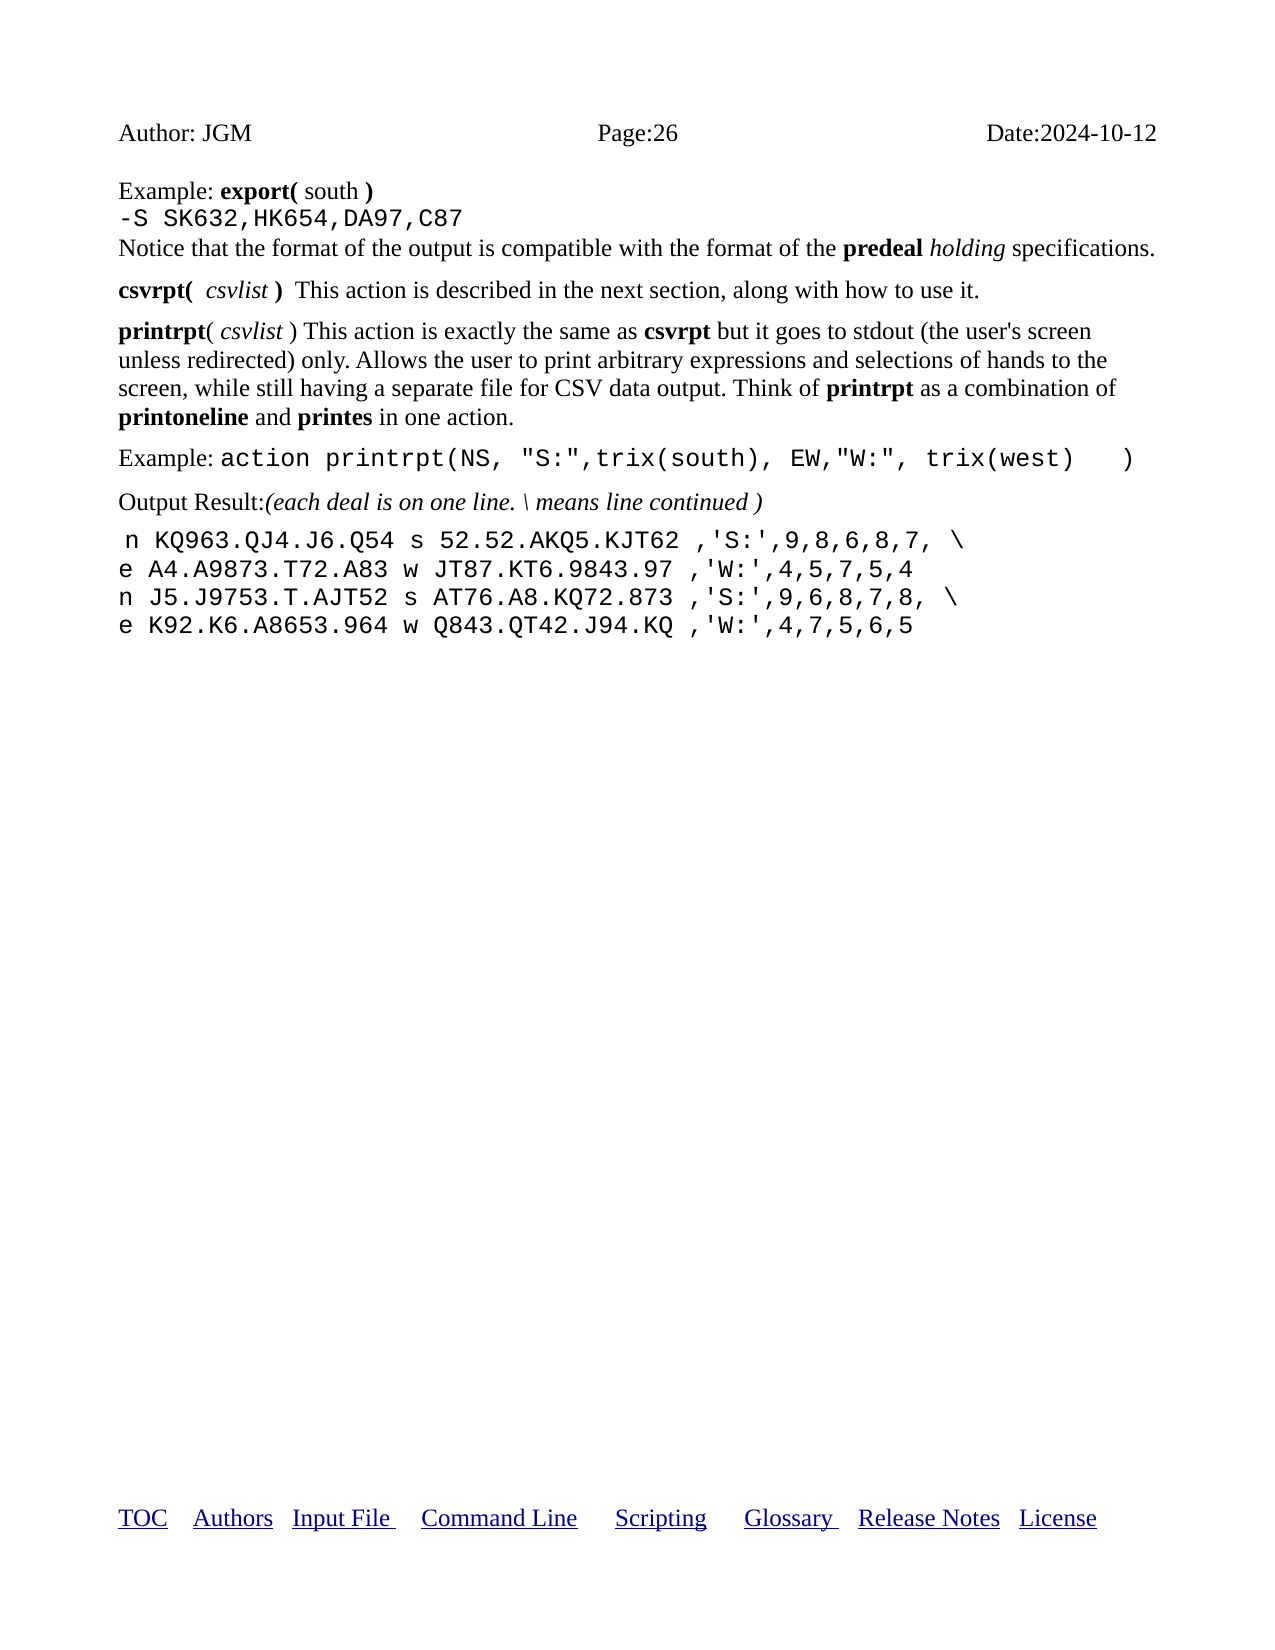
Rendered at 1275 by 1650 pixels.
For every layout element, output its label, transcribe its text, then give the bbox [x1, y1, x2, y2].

text csvrpt( csvlist ) This action is described in the next section, along with how to use it. [118, 275, 1157, 303]
text Example: export( south ) [118, 176, 1157, 205]
text Notice that the format of the output is compatible with the format of the predeal holding specifications. [118, 233, 1157, 262]
text n KQ963.QJ4.J6.Q54 s 52.52.AKQ5.KJT62 ,'S:',9,8,6,8,7, \ [118, 528, 1157, 556]
text n J5.J9753.T.AJT52 s AT76.A8.KQ72.873 ,'S:',9,6,8,7,8, \ [118, 585, 1157, 613]
text e K92.K6.A8653.964 w Q843.QT42.J94.KQ ,'W:',4,7,5,6,5 [118, 613, 1157, 641]
text e A4.A9873.T72.A83 w JT87.KT6.9843.97 ,'W:',4,5,7,5,4 [118, 556, 1157, 585]
text printrpt( csvlist ) This action is exactly the same as csvrpt but it goes to stdout (the user's screen unless redirected) only. Allows the user to print arbitrary expressions and selections of hands to the screen, while still having a separate file for CSV data output. Think of printrpt as a combination of printoneline and printes in one action. [118, 316, 1157, 431]
text Example: action printrpt(NS, "S:",trix(south), EW,"W:", trix(west) ) [118, 443, 1157, 474]
text Output Result:(each deal is on one line. \ means line continued ) [118, 487, 1157, 516]
text -S SK632,HK654,DA97,C87 [118, 205, 1157, 233]
